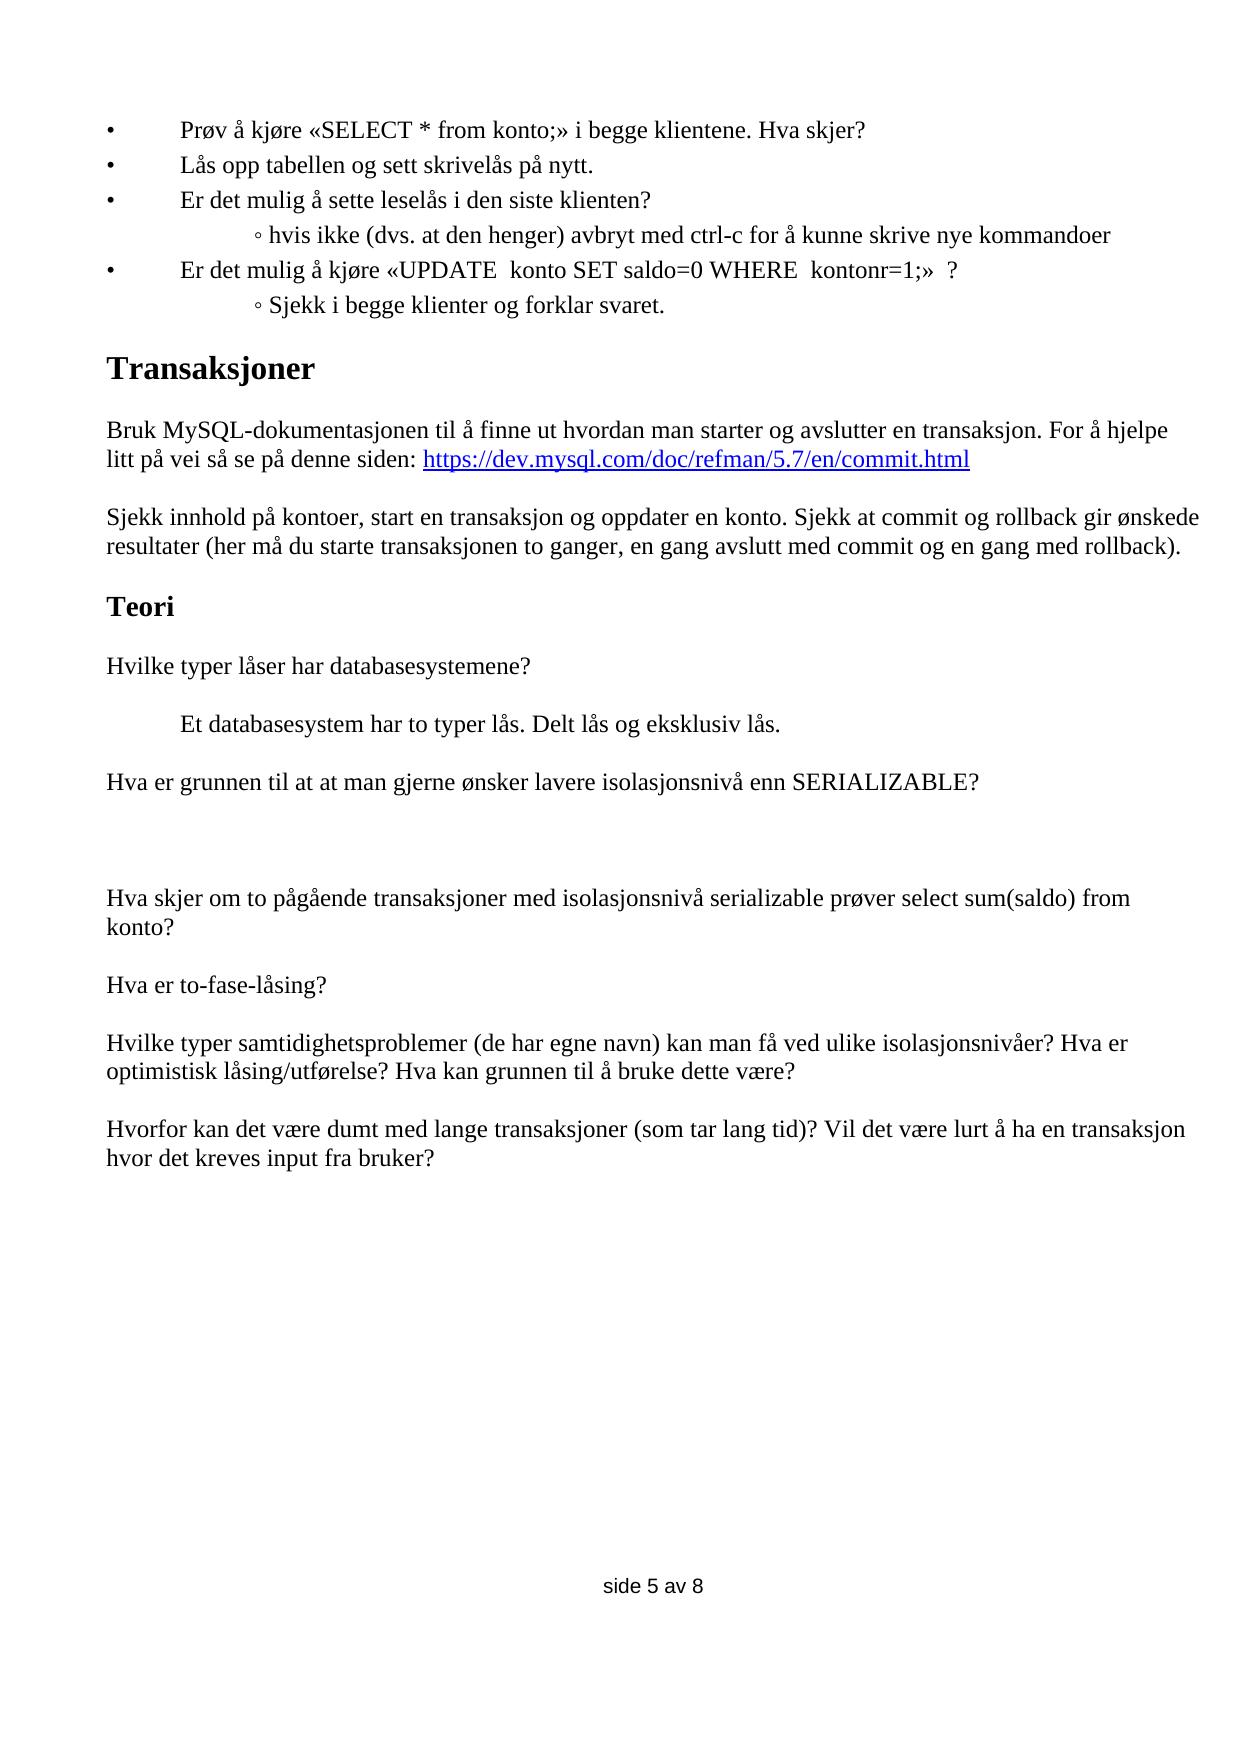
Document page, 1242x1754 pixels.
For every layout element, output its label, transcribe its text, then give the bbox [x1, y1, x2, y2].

text Hva skjer om to pågående transaksjoner med isolasjonsnivå serializable prøver select sum(saldo) from konto? [106, 883, 1200, 941]
text ◦ Sjekk i begge klienter og forklar svaret. [180, 290, 1200, 319]
text • Lås opp tabellen og sett skrivelås på nytt. [106, 150, 1200, 179]
text ◦ hvis ikke (dvs. at den henger) avbryt med ctrl-c for å kunne skrive nye kommandoer [180, 220, 1200, 249]
text Transaksjoner [106, 348, 1200, 386]
text Hva er to-fase-låsing? [106, 970, 1200, 998]
text Hvilke typer låser har databasesystemene? [106, 651, 1200, 680]
text Hvorfor kan det være dumt med lange transaksjoner (som tar lang tid)? Vil det være lurt å ha en transaksjon hvor det kreves input fra bruker? [106, 1114, 1200, 1172]
text Hva er grunnen til at at man gjerne ønsker lavere isolasjonsnivå enn SERIALIZABLE? [106, 767, 1200, 796]
text • Er det mulig å sette leselås i den siste klienten? [106, 185, 1200, 214]
text • Prøv å kjøre «SELECT * from konto;» i begge klientene. Hva skjer? [106, 115, 1200, 144]
text • Er det mulig å kjøre «UPDATE konto SET saldo=0 WHERE kontonr=1;» ? [106, 255, 1200, 284]
text Bruk MySQL-dokumentasjonen til å finne ut hvordan man starter og avslutter en transaksjon. For å hjelpe litt på vei så se på denne siden: https://dev.mysql.com/doc/refman/5.7/en/commit.html [106, 415, 1200, 473]
text Teori [106, 589, 1200, 622]
text Sjekk innhold på kontoer, start en transaksjon og oppdater en konto. Sjekk at commit og rollback gir ønskede resultater (her må du starte transaksjonen to ganger, en gang avslutt med commit og en gang med rollback). [106, 502, 1200, 559]
text Hvilke typer samtidighetsproblemer (de har egne navn) kan man få ved ulike isolasjonsnivåer? Hva er optimistisk låsing/utførelse? Hva kan grunnen til å bruke dette være? [106, 1028, 1200, 1085]
text Et databasesystem har to typer lås. Delt lås og eksklusiv lås. [106, 709, 1200, 738]
